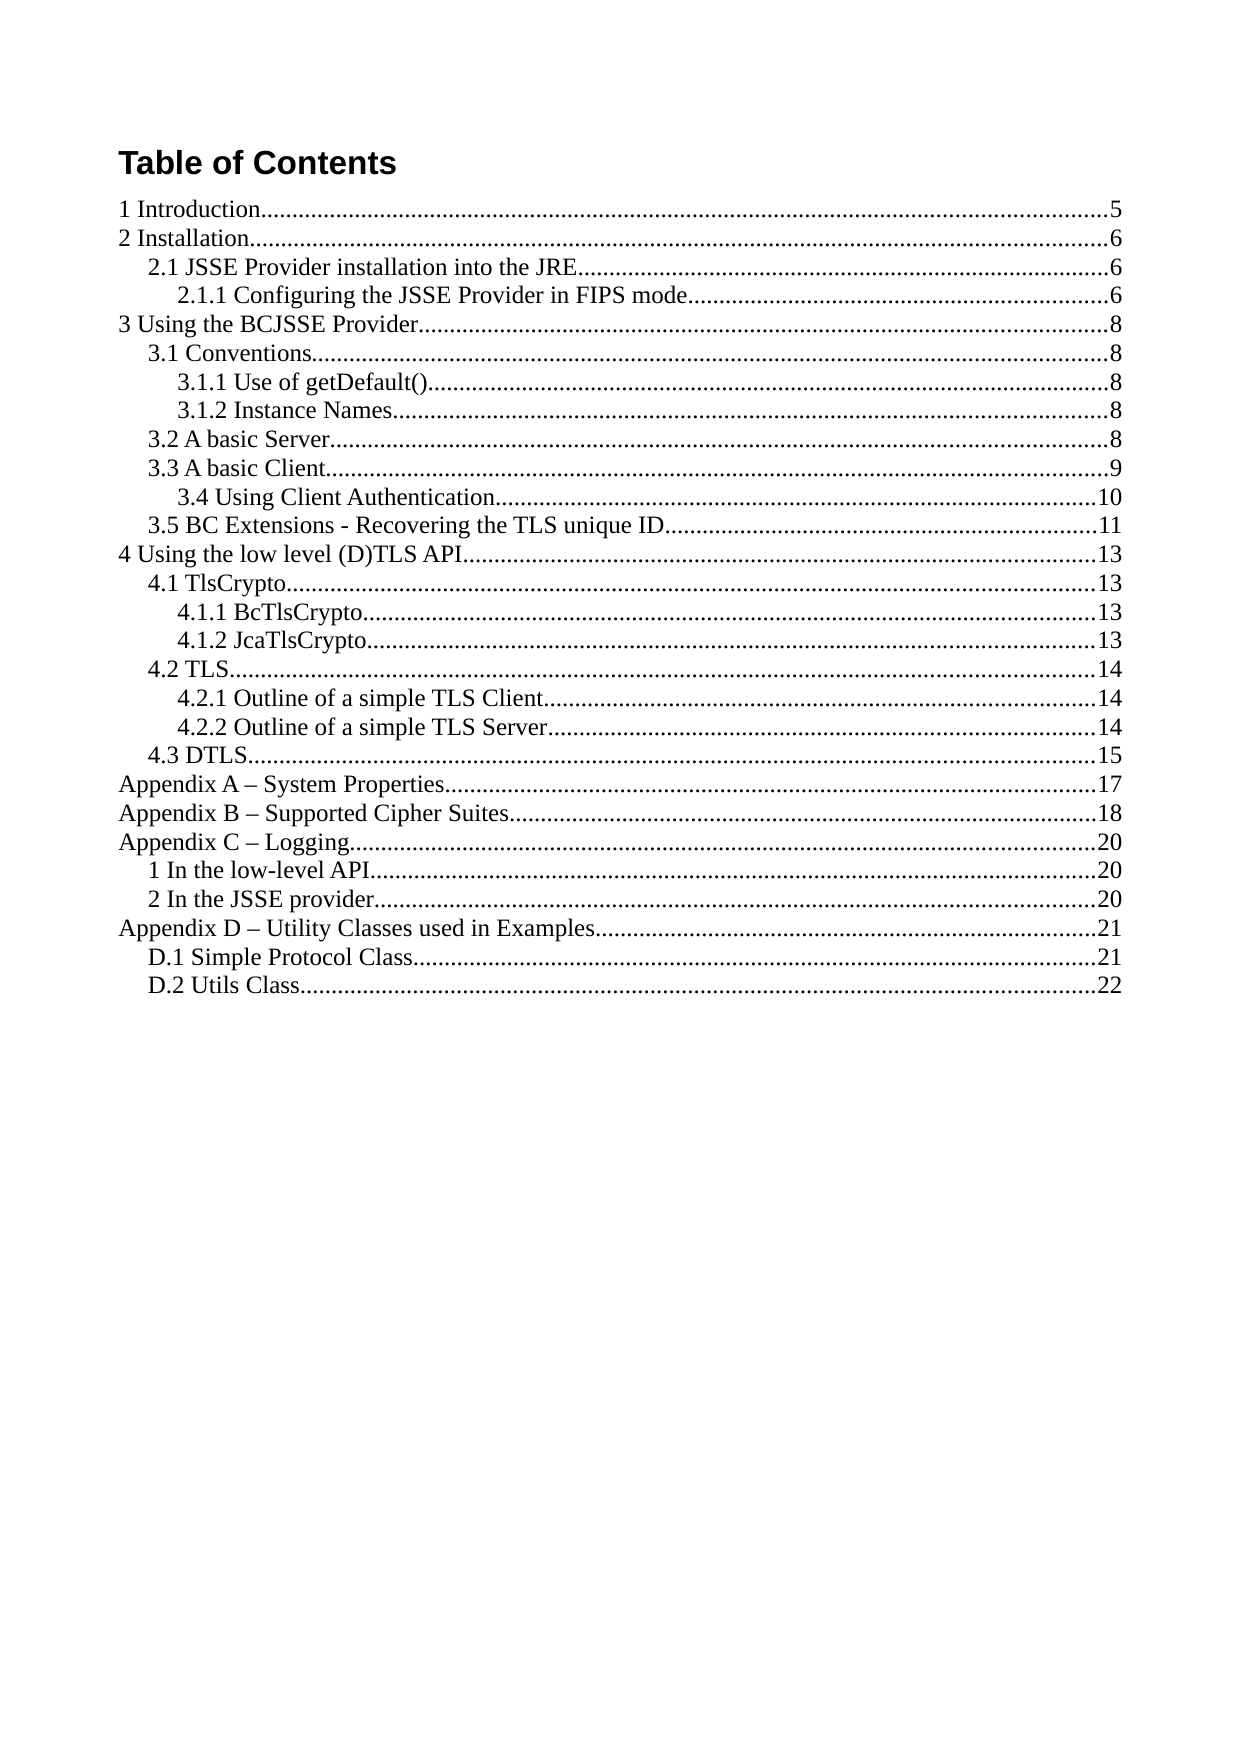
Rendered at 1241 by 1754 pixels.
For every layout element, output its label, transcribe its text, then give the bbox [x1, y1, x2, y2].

text Appendix D – Utility Classes used in Examples 21 [118, 913, 1122, 942]
text 4.1 TlsCrypto 13 [148, 568, 1122, 597]
text 3.5 BC Extensions - Recovering the TLS unique ID 11 [148, 510, 1122, 539]
text D.2 Utils Class 22 [148, 970, 1122, 999]
text 2.1.1 Configuring the JSSE Provider in FIPS mode 6 [177, 280, 1122, 309]
text 2 Installation 6 [118, 223, 1122, 252]
text 1 In the low-level API 20 [148, 855, 1122, 884]
text 4.3 DTLS 15 [148, 740, 1122, 769]
text 4 Using the low level (D)TLS API 13 [118, 539, 1122, 568]
text 4.1.2 JcaTlsCrypto 13 [177, 625, 1122, 654]
text Appendix C – Logging 20 [118, 827, 1122, 855]
text 1 Introduction 5 [118, 194, 1122, 223]
text 3 Using the BCJSSE Provider 8 [118, 309, 1122, 338]
text Appendix B – Supported Cipher Suites 18 [118, 798, 1122, 827]
text 3.1 Conventions 8 [148, 338, 1122, 367]
text 3.1.2 Instance Names 8 [177, 395, 1122, 424]
text 3.2 A basic Server 8 [148, 424, 1122, 453]
text 4.2 TLS 14 [148, 654, 1122, 683]
subtitle Table of Contents [118, 143, 1122, 182]
text 3.4 Using Client Authentication 10 [177, 482, 1122, 510]
text 2 In the JSSE provider 20 [148, 884, 1122, 913]
text D.1 Simple Protocol Class 21 [148, 942, 1122, 970]
text 2.1 JSSE Provider installation into the JRE 6 [148, 252, 1122, 280]
text 3.1.1 Use of getDefault() 8 [177, 367, 1122, 395]
text 3.3 A basic Client 9 [148, 453, 1122, 482]
text Appendix A – System Properties 17 [118, 769, 1122, 798]
text 4.2.2 Outline of a simple TLS Server 14 [177, 712, 1122, 740]
text 4.1.1 BcTlsCrypto 13 [177, 597, 1122, 625]
text 4.2.1 Outline of a simple TLS Client 14 [177, 683, 1122, 712]
